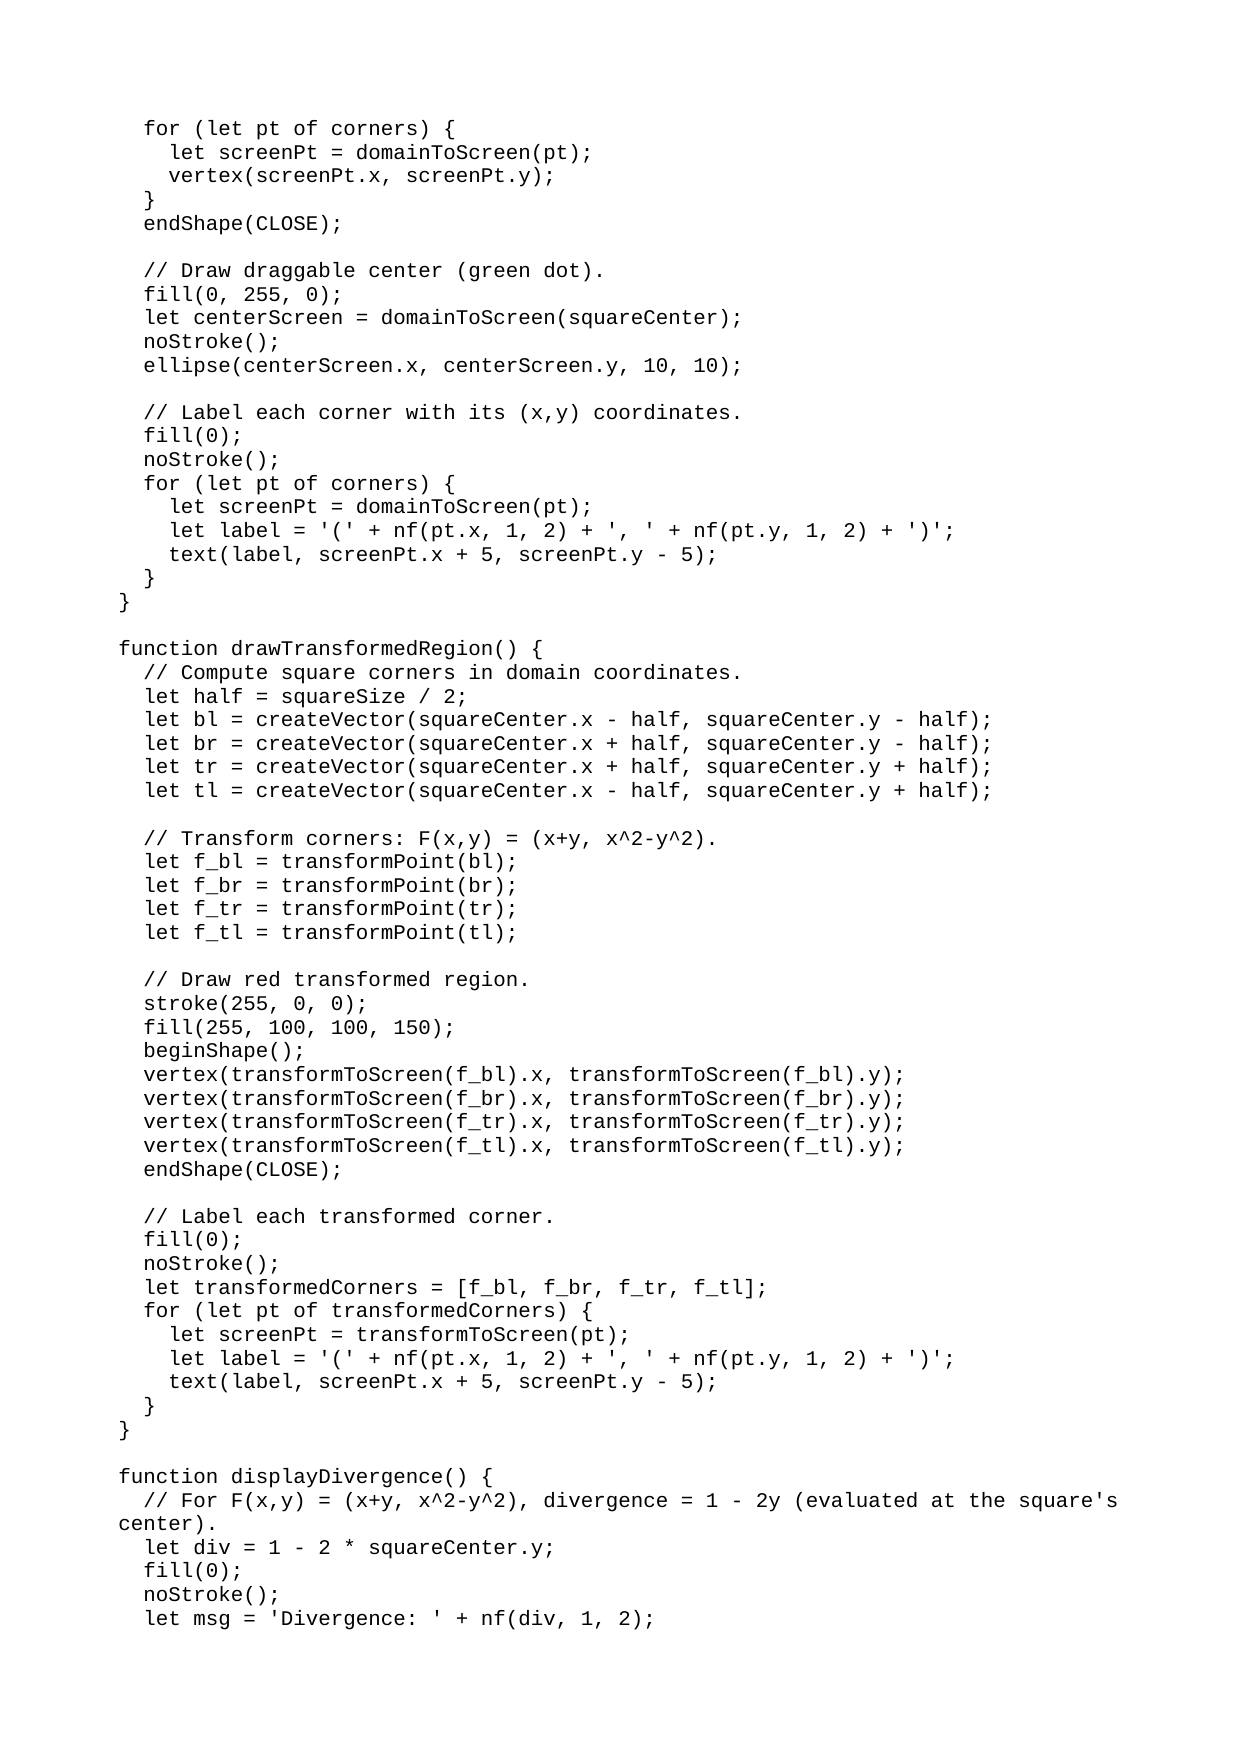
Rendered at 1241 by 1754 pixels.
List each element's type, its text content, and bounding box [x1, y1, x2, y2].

text } [118, 591, 1122, 615]
text let tl = createVector(squareCenter.x - half, squareCenter.y + half); [118, 780, 1122, 804]
text ellipse(centerScreen.x, centerScreen.y, 10, 10); [118, 354, 1122, 378]
text let f_br = transformPoint(br); [118, 875, 1122, 898]
text let br = createVector(squareCenter.x + half, squareCenter.y - half); [118, 733, 1122, 757]
text // Transform corners: F(x,y) = (x+y, x^2-y^2). [118, 827, 1122, 851]
text function displayDivergence() { [118, 1466, 1122, 1489]
text // Label each corner with its (x,y) coordinates. [118, 402, 1122, 426]
text vertex(screenPt.x, screenPt.y); [118, 165, 1122, 189]
text beginShape(); [118, 1040, 1122, 1064]
text } [118, 1419, 1122, 1442]
text // Draw draggable center (green dot). [118, 260, 1122, 284]
text let tr = createVector(squareCenter.x + half, squareCenter.y + half); [118, 757, 1122, 780]
text let f_tr = transformPoint(tr); [118, 898, 1122, 922]
text } [118, 189, 1122, 213]
text text(label, screenPt.x + 5, screenPt.y - 5); [118, 544, 1122, 567]
text // Label each transformed corner. [118, 1206, 1122, 1229]
text fill(0); [118, 1561, 1122, 1584]
text let bl = createVector(squareCenter.x - half, squareCenter.y - half); [118, 709, 1122, 733]
text vertex(transformToScreen(f_tl).x, transformToScreen(f_tl).y); [118, 1135, 1122, 1158]
text noStroke(); [118, 331, 1122, 354]
text // For F(x,y) = (x+y, x^2-y^2), divergence = 1 - 2y (evaluated at the square's center). [118, 1489, 1122, 1537]
text let label = '(' + nf(pt.x, 1, 2) + ', ' + nf(pt.y, 1, 2) + ')'; [118, 1348, 1122, 1371]
text vertex(transformToScreen(f_tr).x, transformToScreen(f_tr).y); [118, 1111, 1122, 1135]
text for (let pt of corners) { [118, 473, 1122, 496]
text let centerScreen = domainToScreen(squareCenter); [118, 307, 1122, 331]
text vertex(transformToScreen(f_bl).x, transformToScreen(f_bl).y); [118, 1064, 1122, 1088]
text let f_tl = transformPoint(tl); [118, 922, 1122, 946]
text fill(0); [118, 426, 1122, 449]
text let half = squareSize / 2; [118, 686, 1122, 709]
text // Draw red transformed region. [118, 969, 1122, 993]
text let transformedCorners = [f_bl, f_br, f_tr, f_tl]; [118, 1277, 1122, 1300]
text let screenPt = transformToScreen(pt); [118, 1324, 1122, 1348]
text fill(0, 255, 0); [118, 284, 1122, 307]
text fill(0); [118, 1229, 1122, 1253]
text let msg = 'Divergence: ' + nf(div, 1, 2); [118, 1608, 1122, 1631]
text } [118, 1395, 1122, 1419]
text // Compute square corners in domain coordinates. [118, 662, 1122, 686]
text endShape(CLOSE); [118, 1158, 1122, 1182]
text vertex(transformToScreen(f_br).x, transformToScreen(f_br).y); [118, 1088, 1122, 1111]
text for (let pt of transformedCorners) { [118, 1300, 1122, 1324]
text } [118, 567, 1122, 591]
text function drawTransformedRegion() { [118, 638, 1122, 662]
text let label = '(' + nf(pt.x, 1, 2) + ', ' + nf(pt.y, 1, 2) + ')'; [118, 520, 1122, 544]
text let screenPt = domainToScreen(pt); [118, 142, 1122, 165]
text let div = 1 - 2 * squareCenter.y; [118, 1537, 1122, 1561]
text stroke(255, 0, 0); [118, 993, 1122, 1017]
text text(label, screenPt.x + 5, screenPt.y - 5); [118, 1371, 1122, 1395]
text let f_bl = transformPoint(bl); [118, 851, 1122, 875]
text for (let pt of corners) { [118, 118, 1122, 142]
text endShape(CLOSE); [118, 213, 1122, 236]
text noStroke(); [118, 1253, 1122, 1277]
text noStroke(); [118, 1584, 1122, 1608]
text let screenPt = domainToScreen(pt); [118, 496, 1122, 520]
text fill(255, 100, 100, 150); [118, 1017, 1122, 1040]
text noStroke(); [118, 449, 1122, 473]
